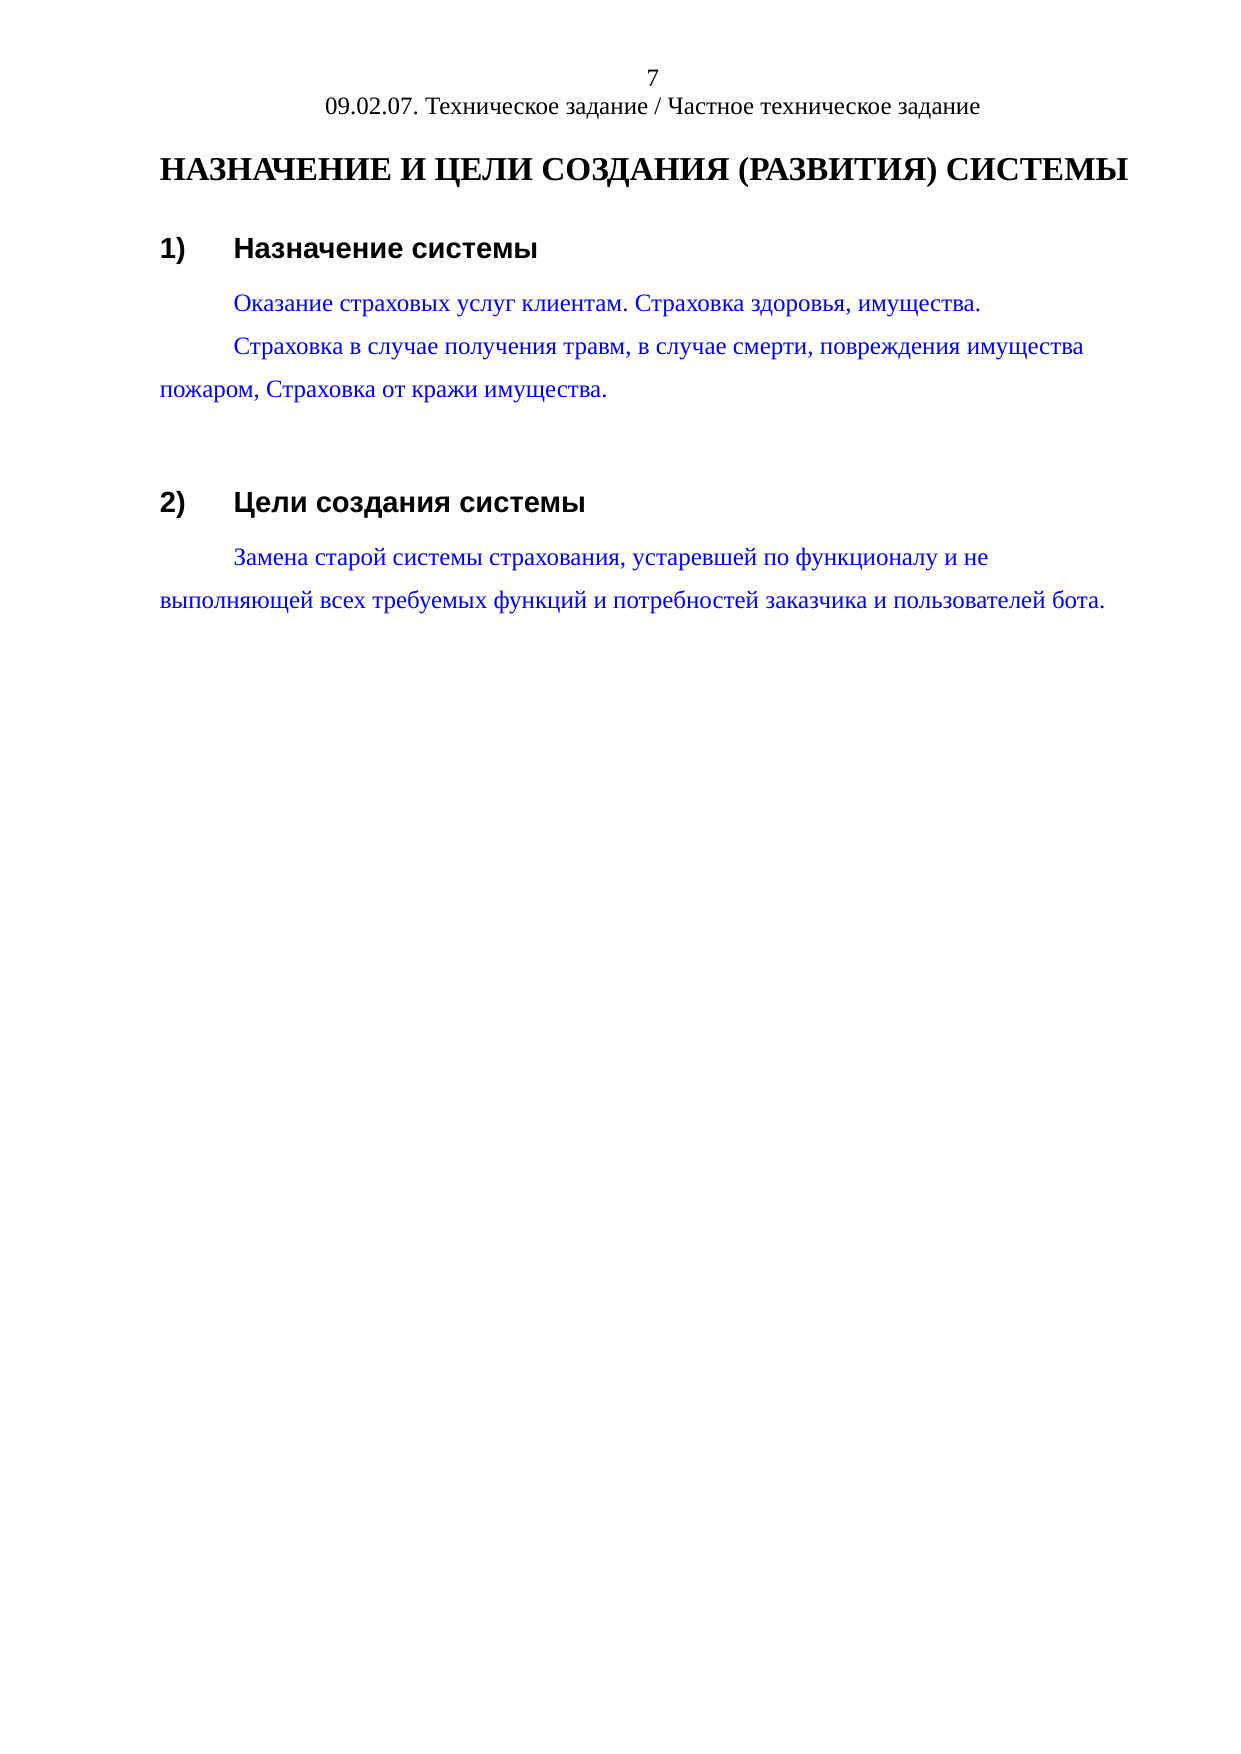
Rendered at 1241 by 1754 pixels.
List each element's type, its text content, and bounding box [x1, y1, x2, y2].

subtitle Назначение и цели создания (развития) системы [159, 149, 1146, 187]
text Оказание страховых услуг клиентам. Страховка здоровья, имущества. [159, 288, 1146, 317]
text Замена старой системы страхования, устаревшей по функционалу и не выполняющей всех требуемых функций и потребностей заказчика и пользователей бота. [159, 542, 1146, 614]
subtitle Назначение системы [159, 231, 1146, 265]
text Страховка в случае получения травм, в случае смерти, повреждения имущества пожаром, Страховка от кражи имущества. [159, 331, 1146, 403]
subtitle Цели создания системы [159, 485, 1146, 519]
